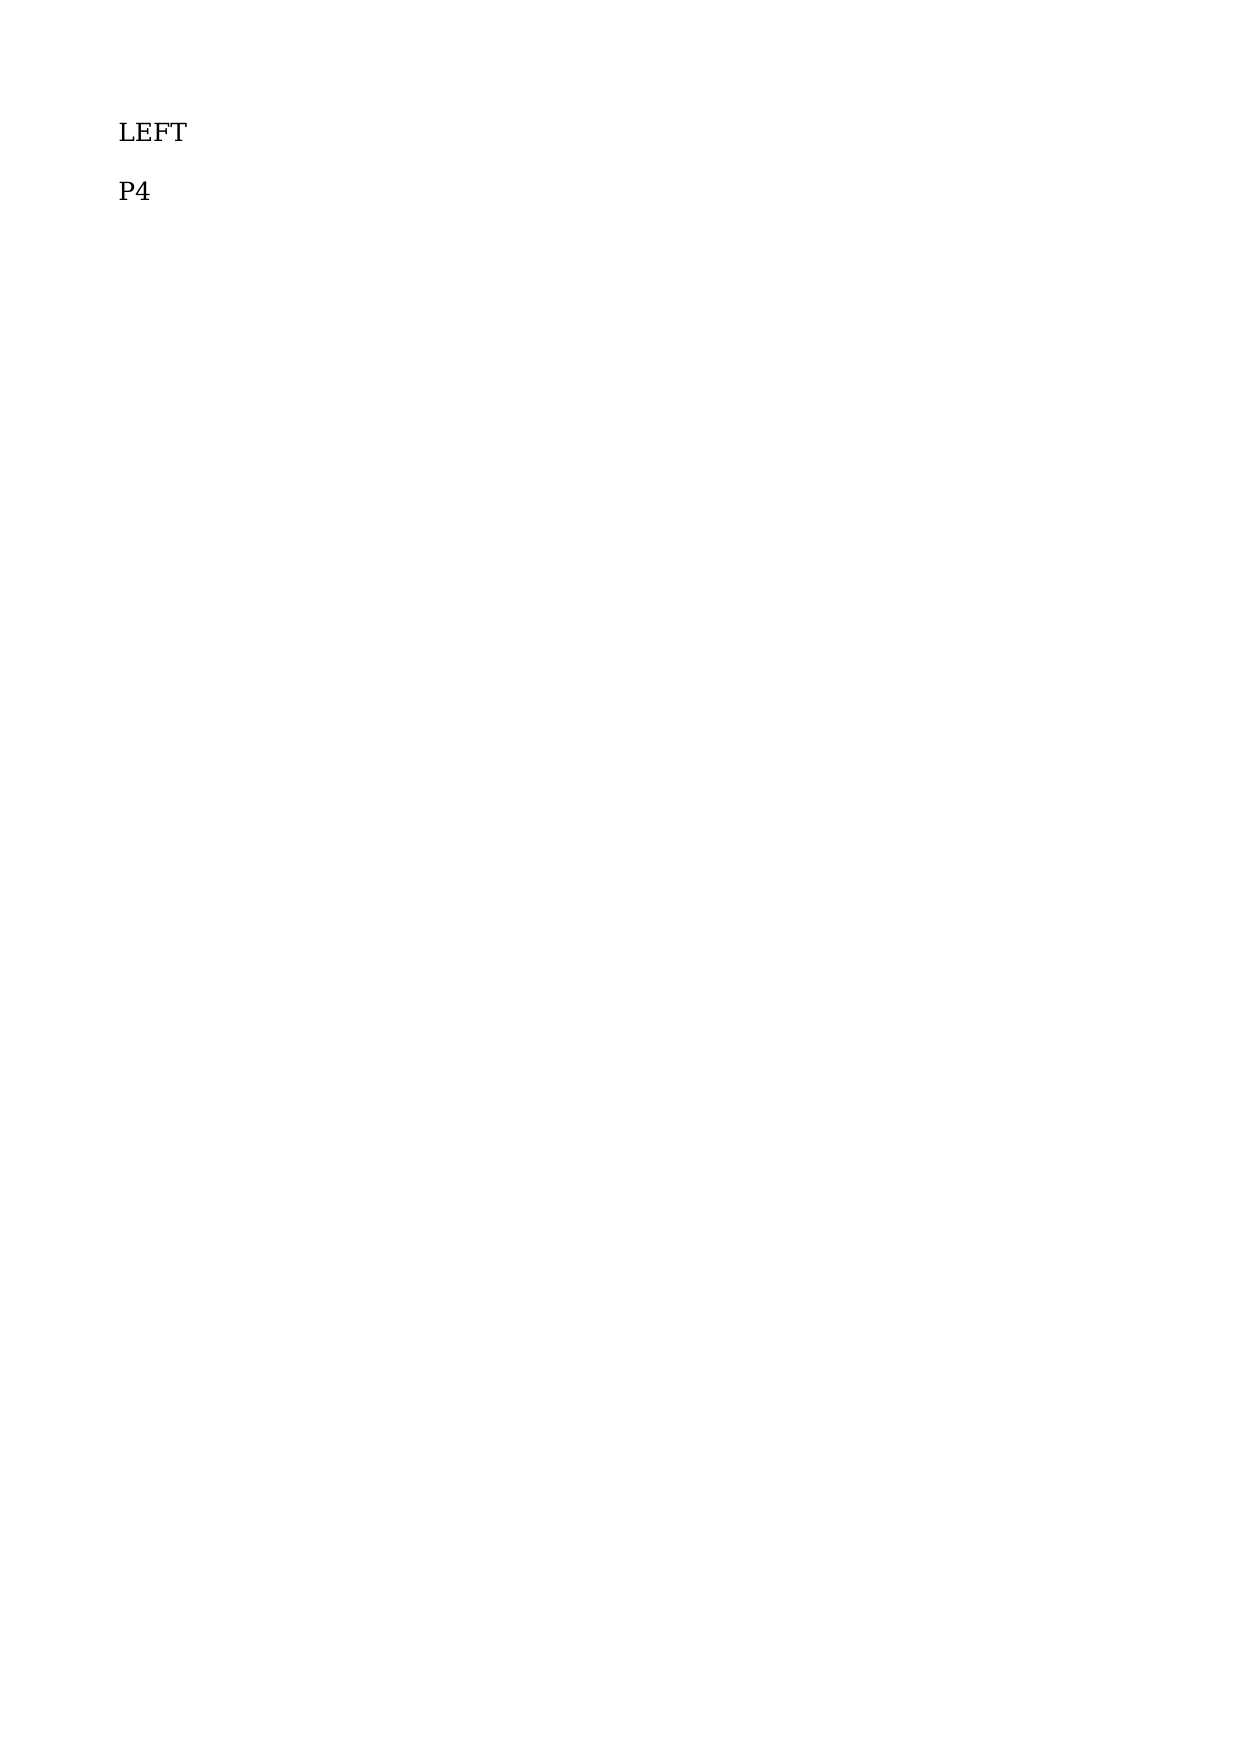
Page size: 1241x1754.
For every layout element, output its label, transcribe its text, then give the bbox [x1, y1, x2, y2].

text P4 [118, 177, 1122, 206]
